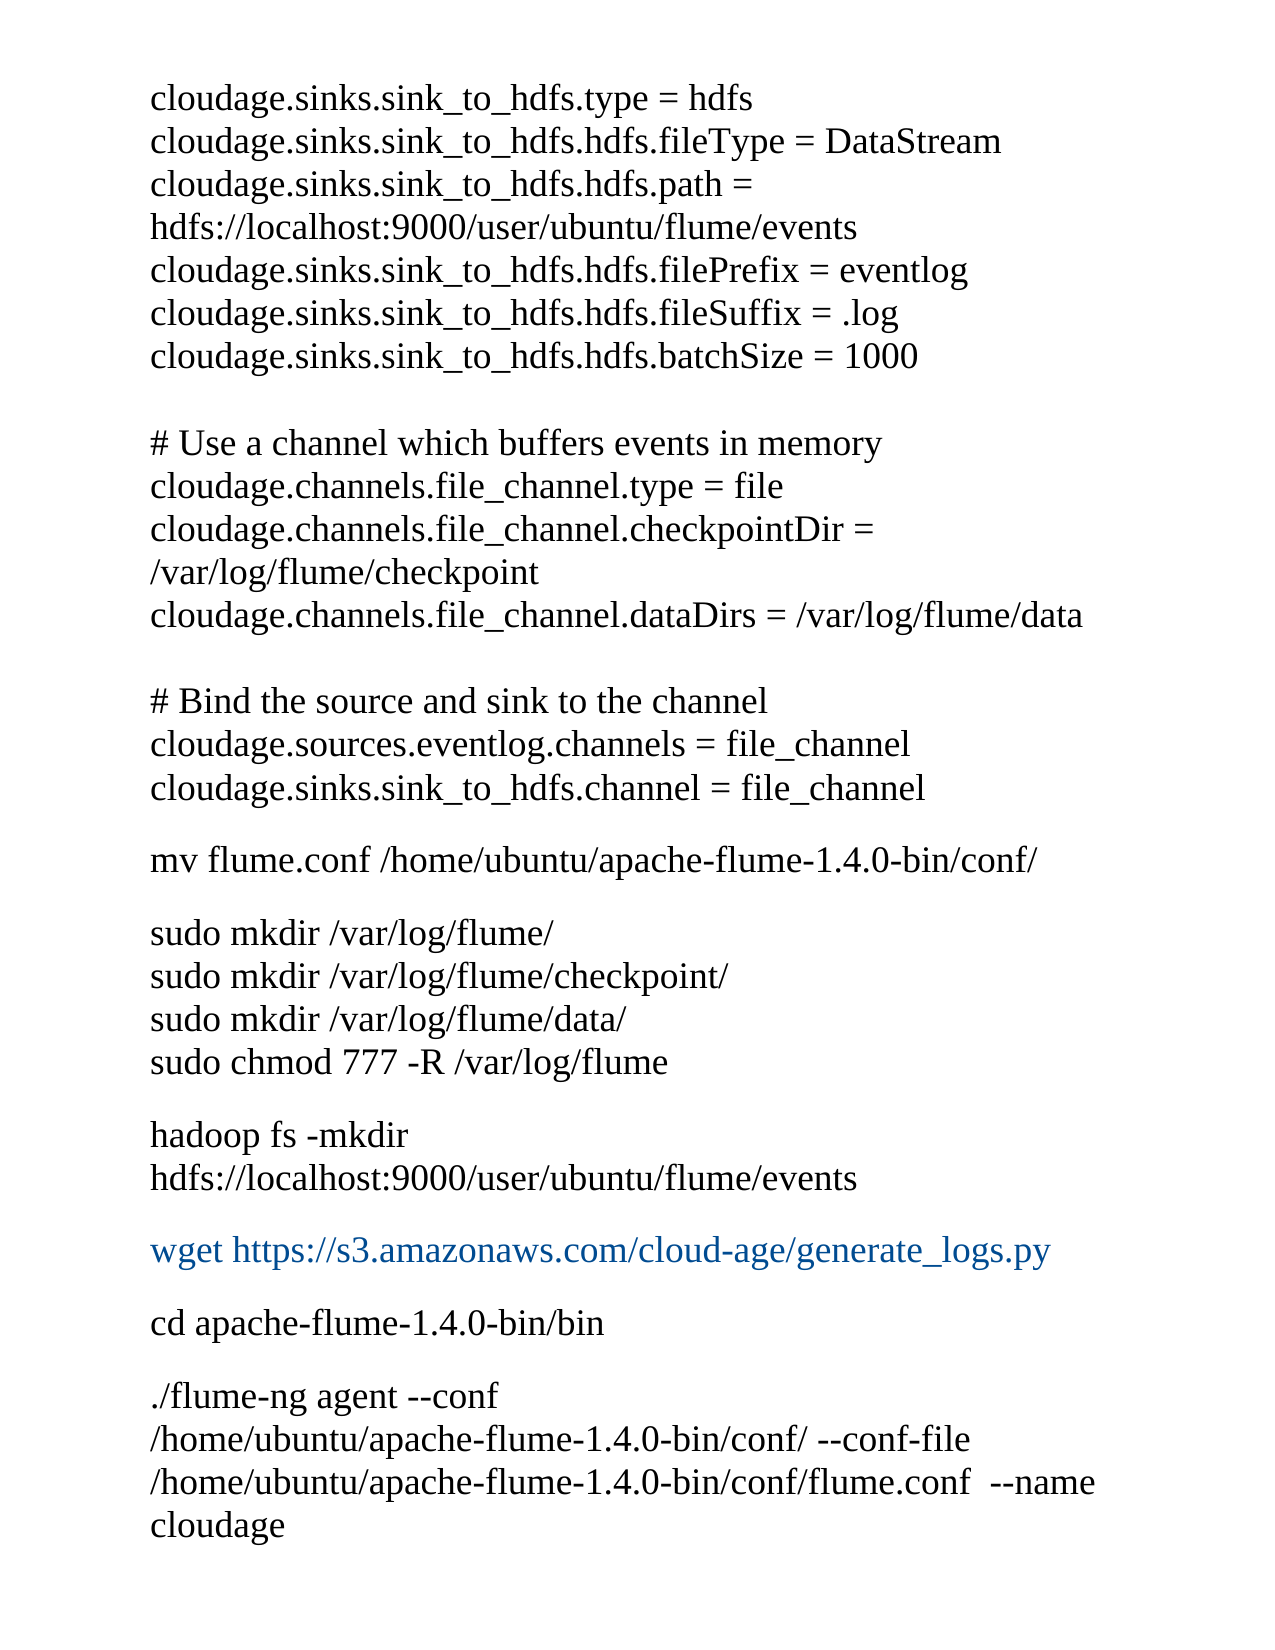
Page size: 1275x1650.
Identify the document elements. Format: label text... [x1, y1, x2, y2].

text cloudage.sinks.sink_to_hdfs.hdfs.fileSuffix = .log [150, 291, 1125, 334]
text # Use a channel which buffers events in memory [150, 420, 1125, 463]
text cloudage.sinks.sink_to_hdfs.channel = file_channel [150, 765, 1125, 808]
text cloudage.sinks.sink_to_hdfs.type = hdfs [150, 75, 1125, 118]
text cloudage.sinks.sink_to_hdfs.hdfs.filePrefix = eventlog [150, 247, 1125, 291]
text cloudage.sinks.sink_to_hdfs.hdfs.path = hdfs://localhost:9000/user/ubuntu/flume/events [150, 161, 1125, 247]
text cloudage.channels.file_channel.type = file [150, 463, 1125, 506]
text cloudage.sinks.sink_to_hdfs.hdfs.fileType = DataStream [150, 118, 1125, 161]
text cd apache-flume-1.4.0-bin/bin [150, 1301, 1125, 1344]
text cloudage.sinks.sink_to_hdfs.hdfs.batchSize = 1000 [150, 334, 1125, 377]
text # Bind the source and sink to the channel [150, 679, 1125, 722]
text sudo mkdir /var/log/flume/checkpoint/ [150, 953, 1125, 996]
text sudo mkdir /var/log/flume/data/ [150, 996, 1125, 1039]
text ./flume-ng agent --conf /home/ubuntu/apache-flume-1.4.0-bin/conf/ --conf-file /home/ubuntu/apache-flume-1.4.0-bin/conf/flume.conf --name cloudage [150, 1373, 1125, 1546]
text cloudage.sources.eventlog.channels = file_channel [150, 722, 1125, 765]
text sudo mkdir /var/log/flume/ [150, 910, 1125, 953]
text sudo chmod 777 -R /var/log/flume [150, 1039, 1125, 1083]
text cloudage.channels.file_channel.dataDirs = /var/log/flume/data [150, 592, 1125, 636]
text cloudage.channels.file_channel.checkpointDir = /var/log/flume/checkpoint [150, 506, 1125, 592]
text hadoop fs -mkdir hdfs://localhost:9000/user/ubuntu/flume/events [150, 1112, 1125, 1198]
text mv flume.conf /home/ubuntu/apache-flume-1.4.0-bin/conf/ [150, 838, 1125, 881]
text wget https://s3.amazonaws.com/cloud-age/generate_logs.py [150, 1228, 1125, 1271]
